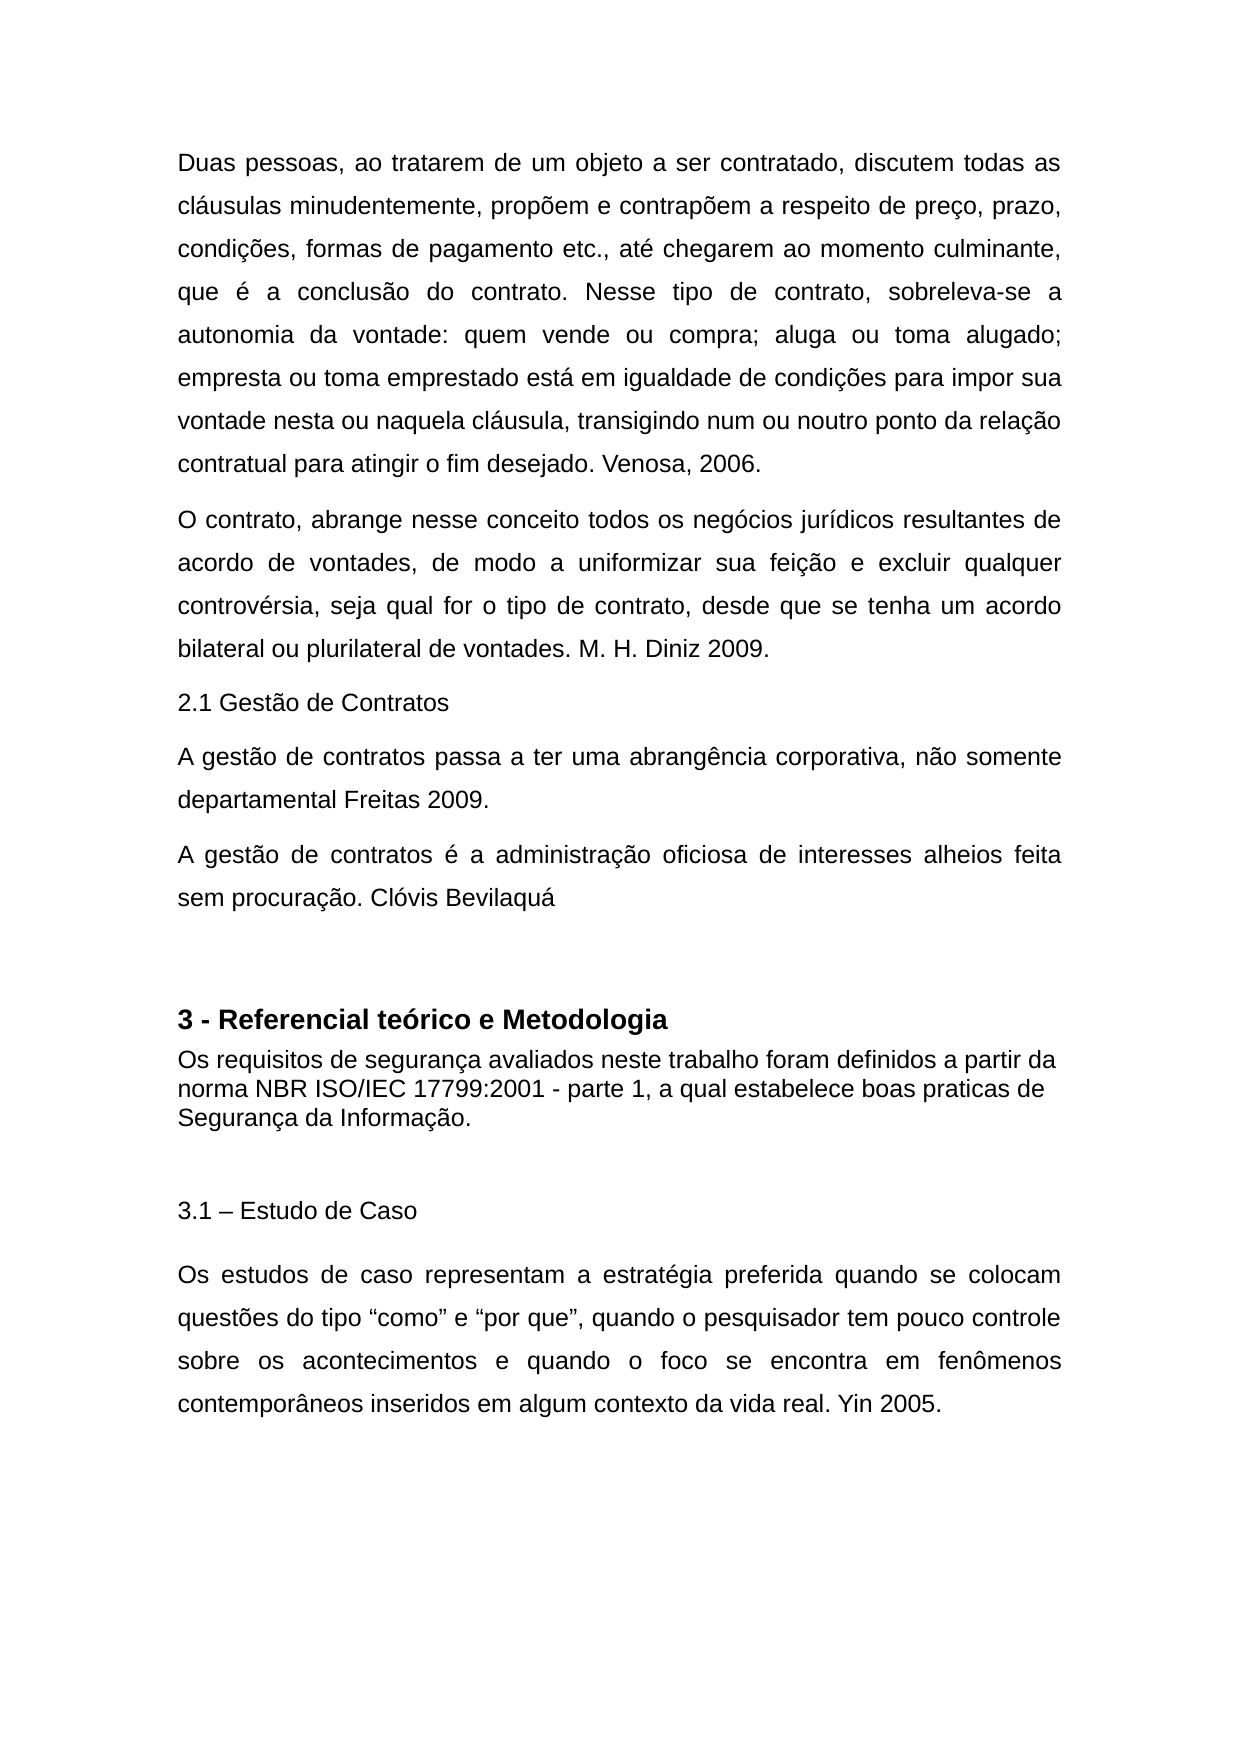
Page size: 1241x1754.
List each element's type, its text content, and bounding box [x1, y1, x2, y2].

text Os requisitos de segurança avaliados neste trabalho foram definidos a partir da norma NBR ISO/IEC 17799:2001 - parte 1, a qual estabelece boas praticas de Segurança da Informação. [177, 1046, 1063, 1132]
text O contrato, abrange nesse conceito todos os negócios jurídicos resultantes de acordo de vontades, de modo a uniformizar sua feição e excluir qualquer controvérsia, seja qual for o tipo de contrato, desde que se tenha um acordo bilateral ou plurilateral de vontades. M. H. Diniz 2009. [177, 505, 1063, 663]
text 3 - Referencial teórico e Metodologia [177, 1003, 1063, 1035]
text Duas pessoas, ao tratarem de um objeto a ser contratado, discutem todas as cláusulas minudentemente, propõem e contrapõem a respeito de preço, prazo, condições, formas de pagamento etc., até chegarem ao momento culminante, que é a conclusão do contrato. Nesse tipo de contrato, sobreleva-se a autonomia da vontade: quem vende ou compra; aluga ou toma alugado; empresta ou toma emprestado está em igualdade de condições para impor sua vontade nesta ou naquela cláusula, transigindo num ou noutro ponto da relação contratual para atingir o fim desejado. Venosa, 2006. [177, 148, 1063, 478]
text A gestão de contratos passa a ter uma abrangência corporativa, não somente departamental Freitas 2009. [177, 741, 1063, 813]
text Os estudos de caso representam a estratégia preferida quando se colocam questões do tipo “como” e “por que”, quando o pesquisador tem pouco controle sobre os acontecimentos e quando o foco se encontra em fenômenos contemporâneos inseridos em algum contexto da vida real. Yin 2005. [177, 1260, 1063, 1418]
text 2.1 Gestão de Contratos [177, 688, 1063, 717]
text A gestão de contratos é a administração oficiosa de interesses alheios feita sem procuração. Clóvis Bevilaquá [177, 840, 1063, 912]
text 3.1 – Estudo de Caso [177, 1196, 1063, 1224]
